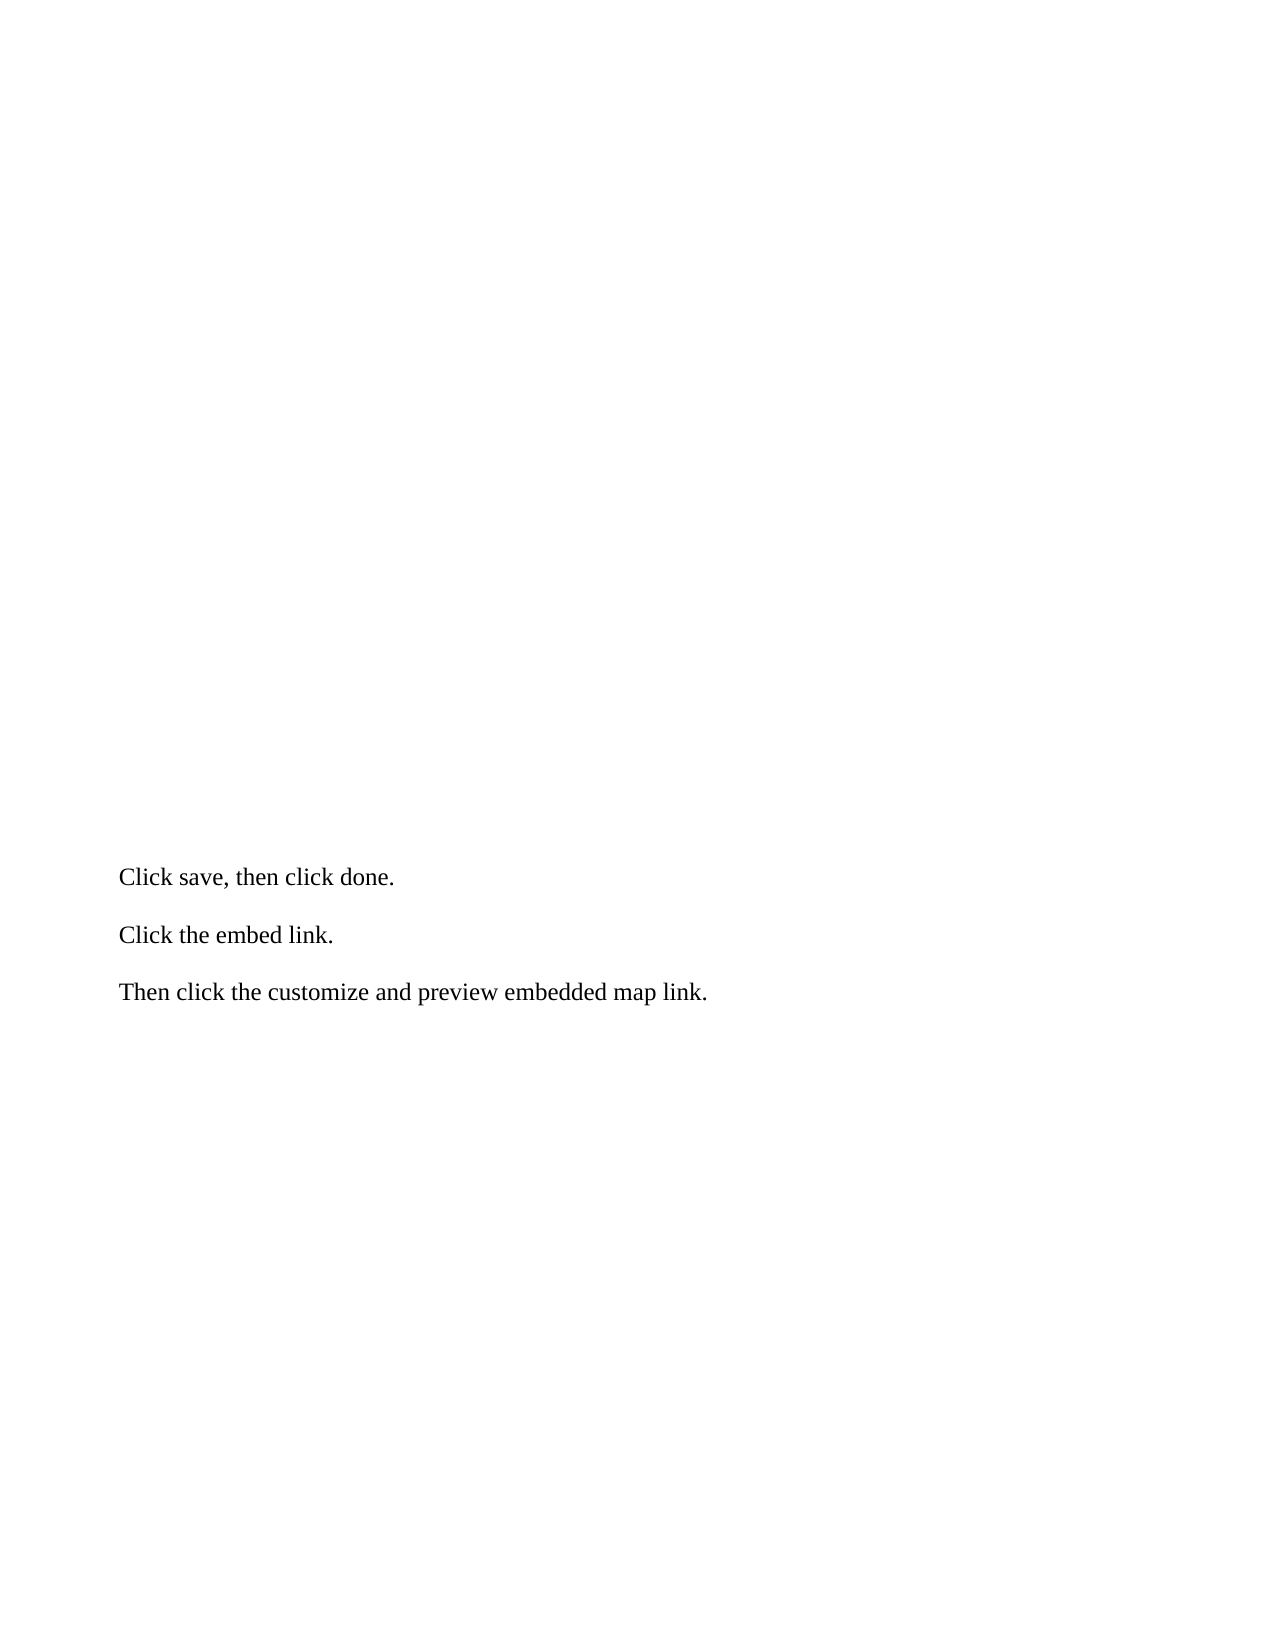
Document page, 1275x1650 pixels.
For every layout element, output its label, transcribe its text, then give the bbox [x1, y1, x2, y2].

text Click the embed link. [118, 920, 1156, 948]
text Click save, then click done. [118, 118, 1156, 891]
text Then click the customize and preview embedded map link. [118, 977, 1156, 1006]
